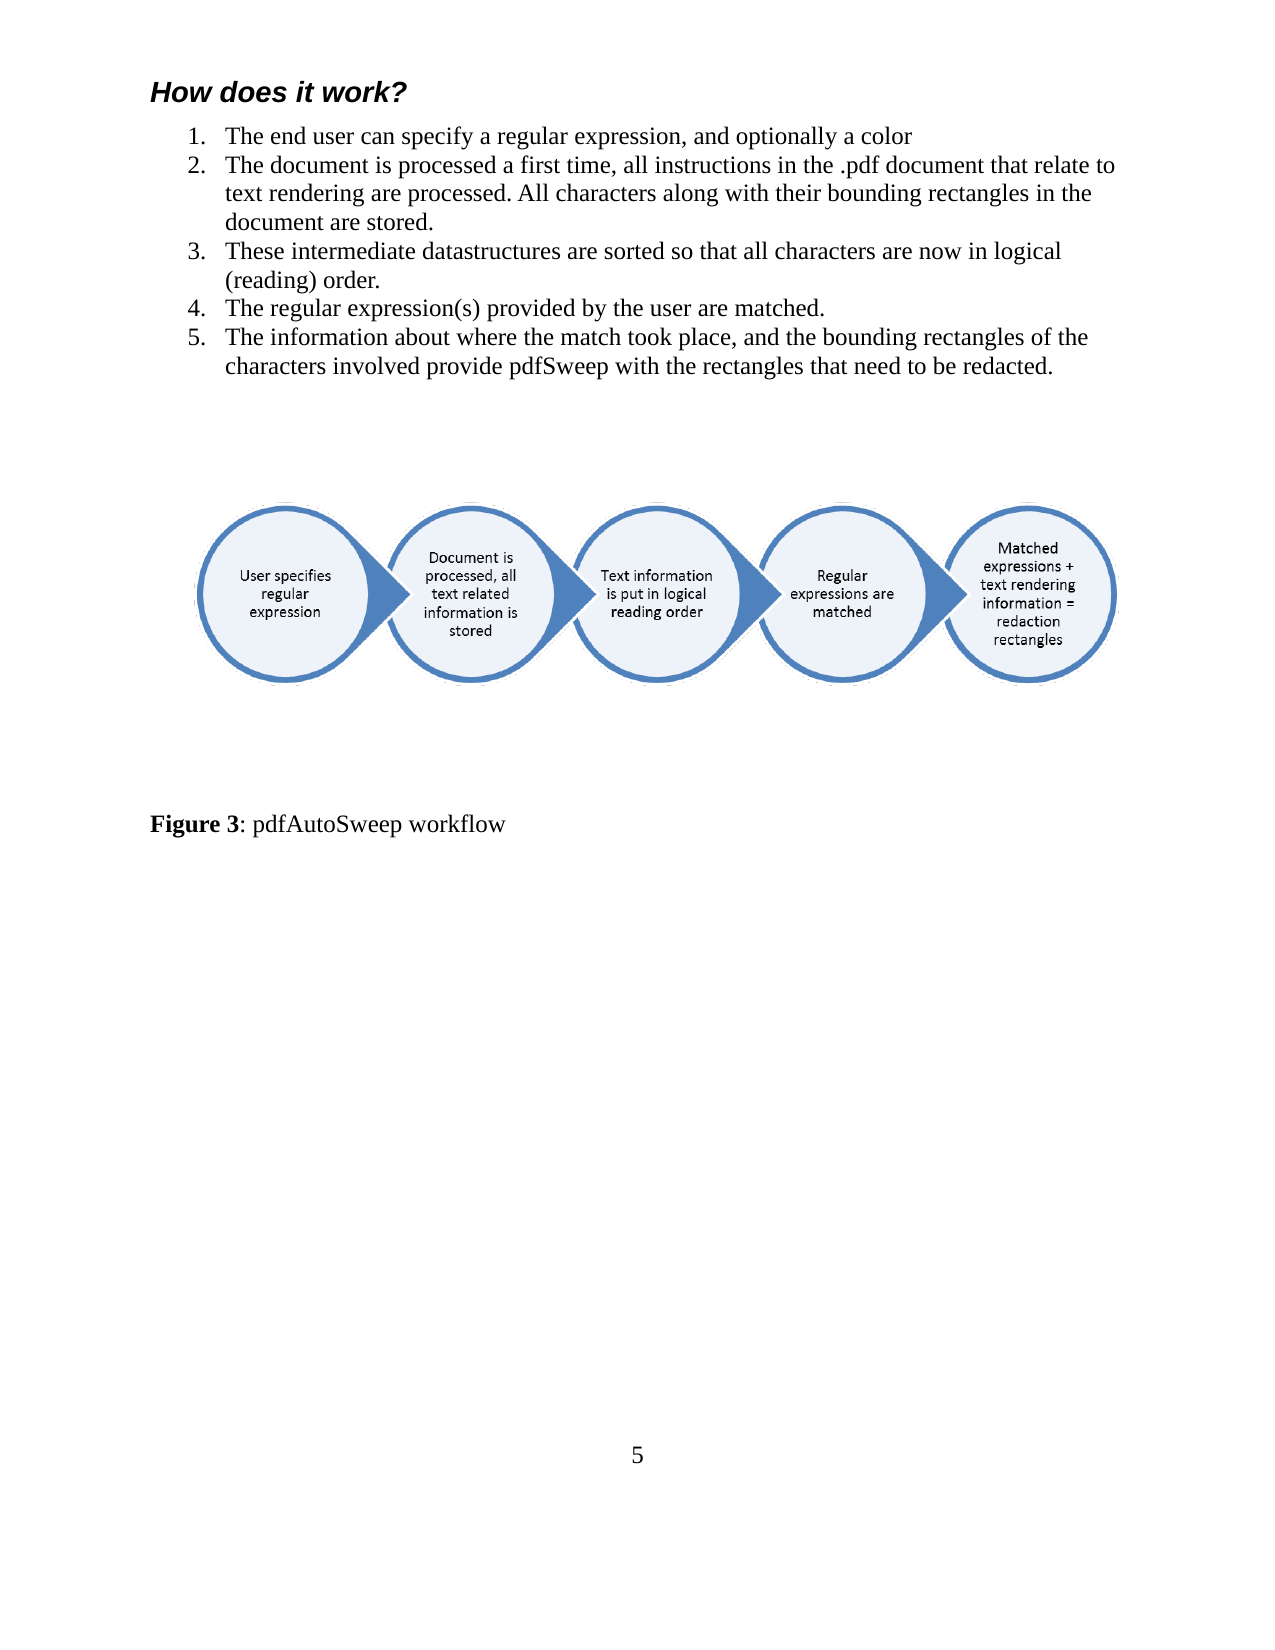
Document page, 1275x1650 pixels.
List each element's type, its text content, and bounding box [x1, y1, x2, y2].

list The information about where the match took place, and the bounding rectangles of the characters involved provide pdfSweep with the rectangles that need to be redacted. [187, 322, 1125, 380]
list The end user can specify a regular expression, and optionally a color [187, 121, 1125, 150]
text Figure 3: pdfAutoSweep workflow [150, 380, 1125, 837]
list These intermediate datastructures are sorted so that all characters are now in logical (reading) order. [187, 236, 1125, 293]
list The document is processed a first time, all instructions in the .pdf document that relate to text rendering are processed. All characters along with their bounding rectangles in the document are stored. [187, 150, 1125, 236]
list The regular expression(s) provided by the user are matched. [187, 293, 1125, 322]
subtitle How does it work? [150, 75, 1125, 108]
